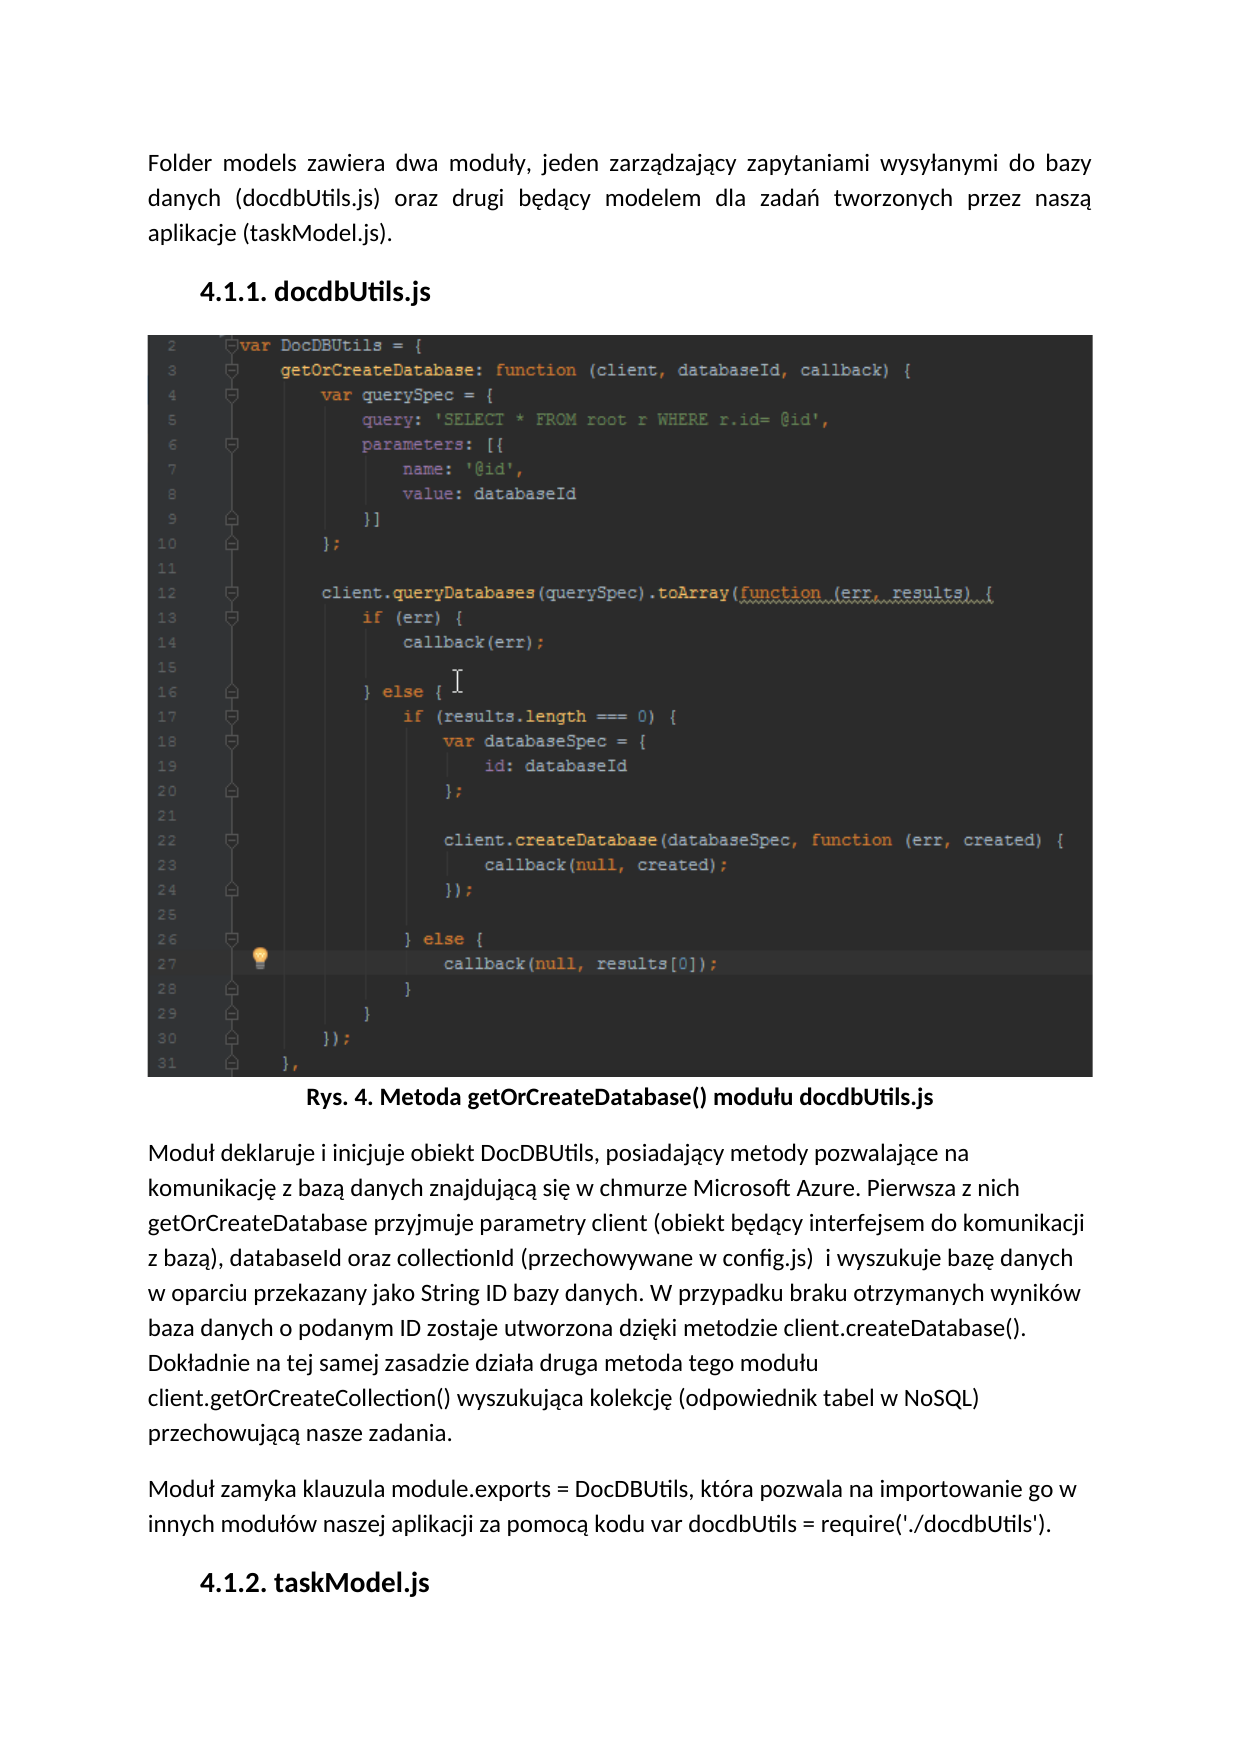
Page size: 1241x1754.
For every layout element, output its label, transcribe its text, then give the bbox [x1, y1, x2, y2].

text Rys. 4. Metoda getOrCreateDatabase() modułu docdbUtils.js [148, 1077, 1093, 1112]
picture [147, 335, 1093, 1077]
list 4.1.2. taskModel.js [162, 1564, 1093, 1599]
text Moduł deklaruje i inicjuje obiekt DocDBUtils, posiadający metody pozwalające na komunikację z bazą danych znajdującą się w chmurze Microsoft Azure. Pierwsza z nich getOrCreateDatabase przyjmuje parametry client (obiekt będący interfejsem do komunikacji z bazą), databaseId oraz collectionId (przechowywane w config.js) i wyszukuje bazę danych w oparciu przekazany jako String ID bazy danych. W przypadku braku otrzymanych wyników baza danych o podanym ID zostaje utworzona dzięki metodzie client.createDatabase(). Dokładnie na tej samej zasadzie działa druga metoda tego modułu client.getOrCreateCollection() wyszukująca kolekcję (odpowiednik tabel w NoSQL) przechowującą nasze zadania. [148, 1137, 1093, 1447]
list Folder models zawiera dwa moduły, jeden zarządzający zapytaniami wysyłanymi do bazy danych (docdbUtils.js) oraz drugi będący modelem dla zadań tworzonych przez naszą aplikacje (taskModel.js). [148, 148, 1093, 248]
text Moduł zamyka klauzula module.exports = DocDBUtils, która pozwala na importowanie go w innych modułów naszej aplikacji za pomocą kodu var docdbUtils = require('./docdbUtils'). [148, 1473, 1093, 1538]
list 4.1.1. docdbUtils.js [162, 273, 1093, 309]
